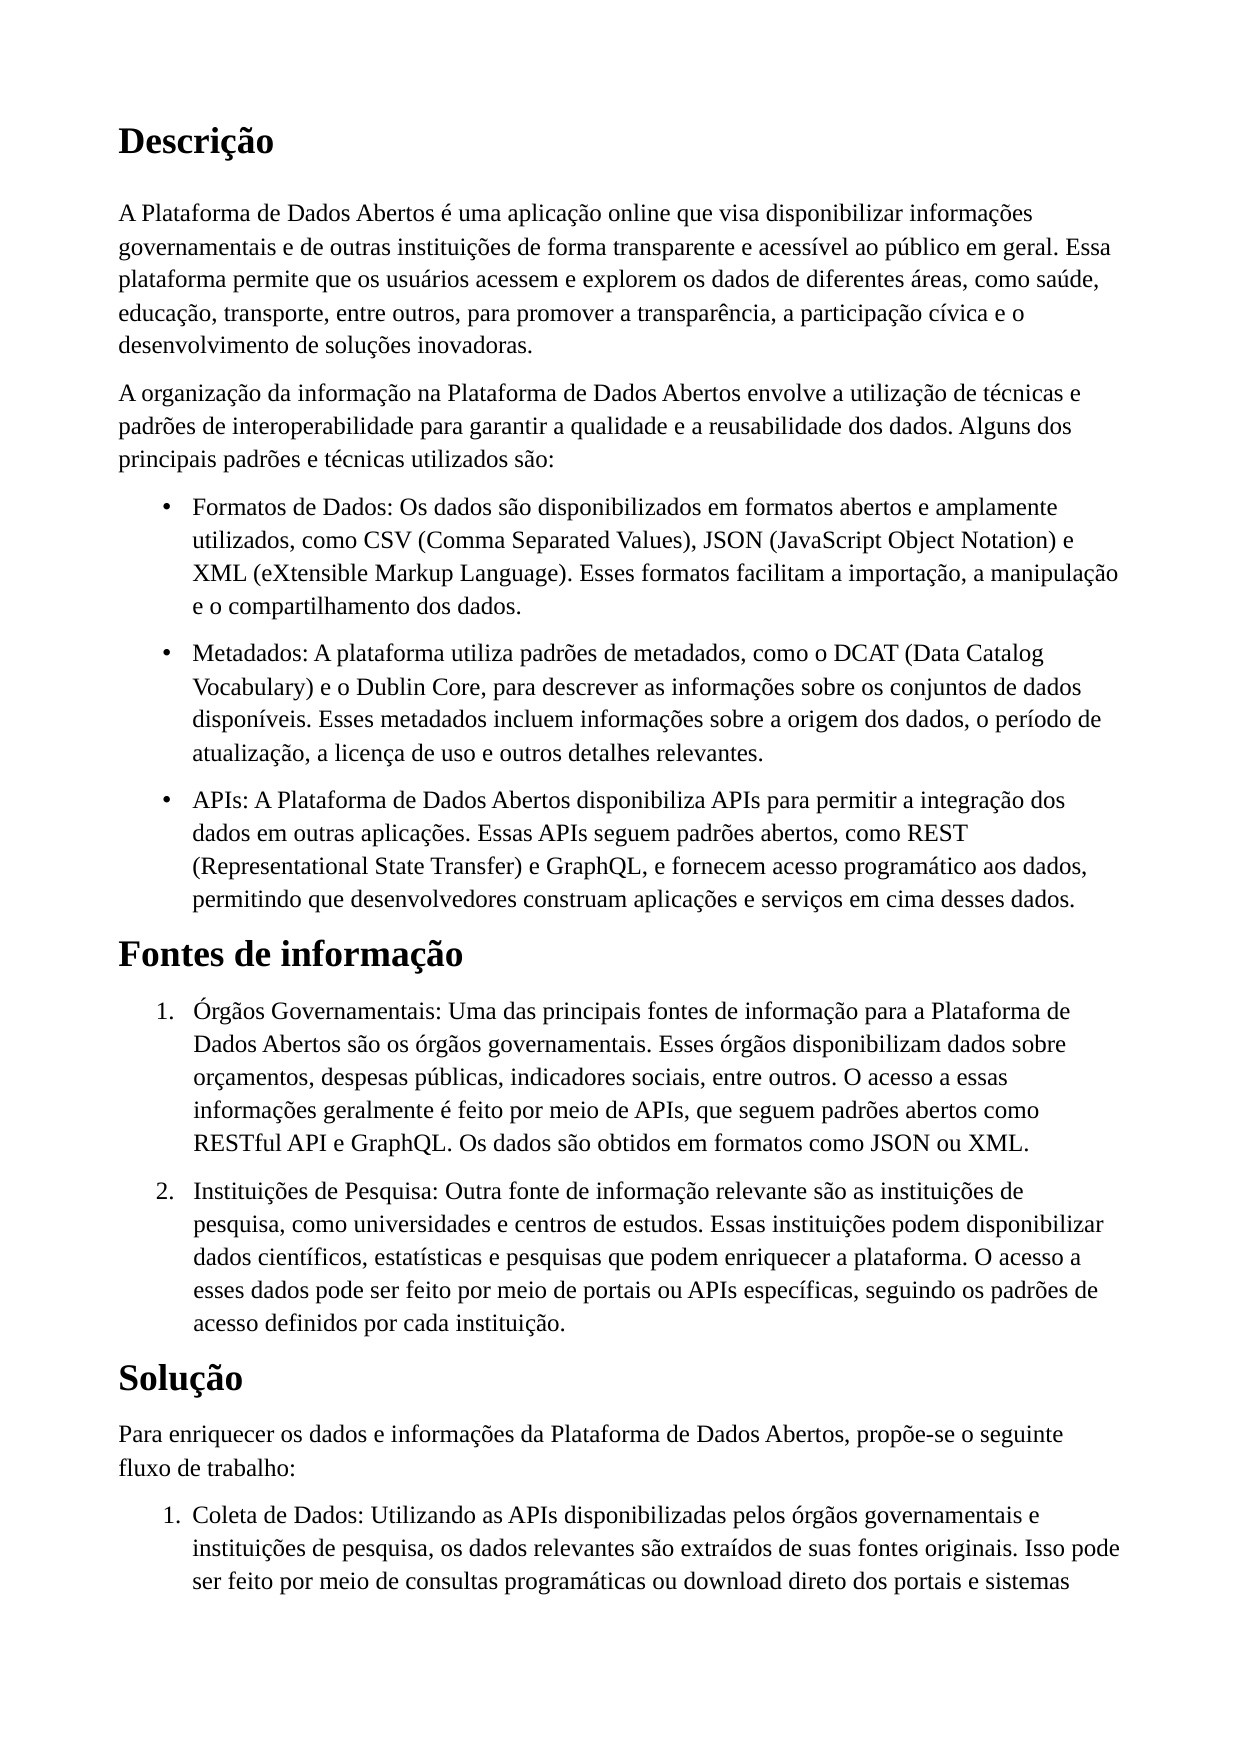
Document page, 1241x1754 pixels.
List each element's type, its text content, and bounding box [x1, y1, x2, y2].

text A organização da informação na Plataforma de Dados Abertos envolve a utilização de técnicas e padrões de interoperabilidade para garantir a qualidade e a reusabilidade dos dados. Alguns dos principais padrões e técnicas utilizados são: [118, 378, 1122, 473]
list Metadados: A plataforma utiliza padrões de metadados, como o DCAT (Data Catalog Vocabulary) e o Dublin Core, para descrever as informações sobre os conjuntos de dados disponíveis. Esses metadados incluem informações sobre a origem dos dados, o período de atualização, a licença de uso e outros detalhes relevantes. [162, 638, 1122, 766]
text Fontes de informação [118, 932, 1122, 975]
text Solução [118, 1355, 1122, 1398]
text Para enriquecer os dados e informações da Plataforma de Dados Abertos, propõe-se o seguinte fluxo de trabalho: [118, 1419, 1122, 1481]
list APIs: A Plataforma de Dados Abertos disponibiliza APIs para permitir a integração dos dados em outras aplicações. Essas APIs seguem padrões abertos, como REST (Representational State Transfer) e GraphQL, e fornecem acesso programático aos dados, permitindo que desenvolvedores construam aplicações e serviços em cima desses dados. [162, 785, 1122, 913]
list Coleta de Dados: Utilizando as APIs disponibilizadas pelos órgãos governamentais e instituições de pesquisa, os dados relevantes são extraídos de suas fontes originais. Isso pode ser feito por meio de consultas programáticas ou download direto dos portais e sistemas [162, 1500, 1122, 1595]
list Instituições de Pesquisa: Outra fonte de informação relevante são as instituições de pesquisa, como universidades e centros de estudos. Essas instituições podem disponibilizar dados científicos, estatísticas e pesquisas que podem enriquecer a plataforma. O acesso a esses dados pode ser feito por meio de portais ou APIs específicas, seguindo os padrões de acesso definidos por cada instituição. [156, 1176, 1122, 1337]
list Formatos de Dados: Os dados são disponibilizados em formatos abertos e amplamente utilizados, como CSV (Comma Separated Values), JSON (JavaScript Object Notation) e XML (eXtensible Markup Language). Esses formatos facilitam a importação, a manipulação e o compartilhamento dos dados. [162, 492, 1122, 620]
text Descrição A Plataforma de Dados Abertos é uma aplicação online que visa disponibilizar informações governamentais e de outras instituições de forma transparente e acessível ao público em geral. Essa plataforma permite que os usuários acessem e explorem os dados de diferentes áreas, como saúde, educação, transporte, entre outros, para promover a transparência, a participação cívica e o desenvolvimento de soluções inovadoras. [118, 118, 1122, 359]
list Órgãos Governamentais: Uma das principais fontes de informação para a Plataforma de Dados Abertos são os órgãos governamentais. Esses órgãos disponibilizam dados sobre orçamentos, despesas públicas, indicadores sociais, entre outros. O acesso a essas informações geralmente é feito por meio de APIs, que seguem padrões abertos como RESTful API e GraphQL. Os dados são obtidos em formatos como JSON ou XML. [156, 996, 1122, 1157]
